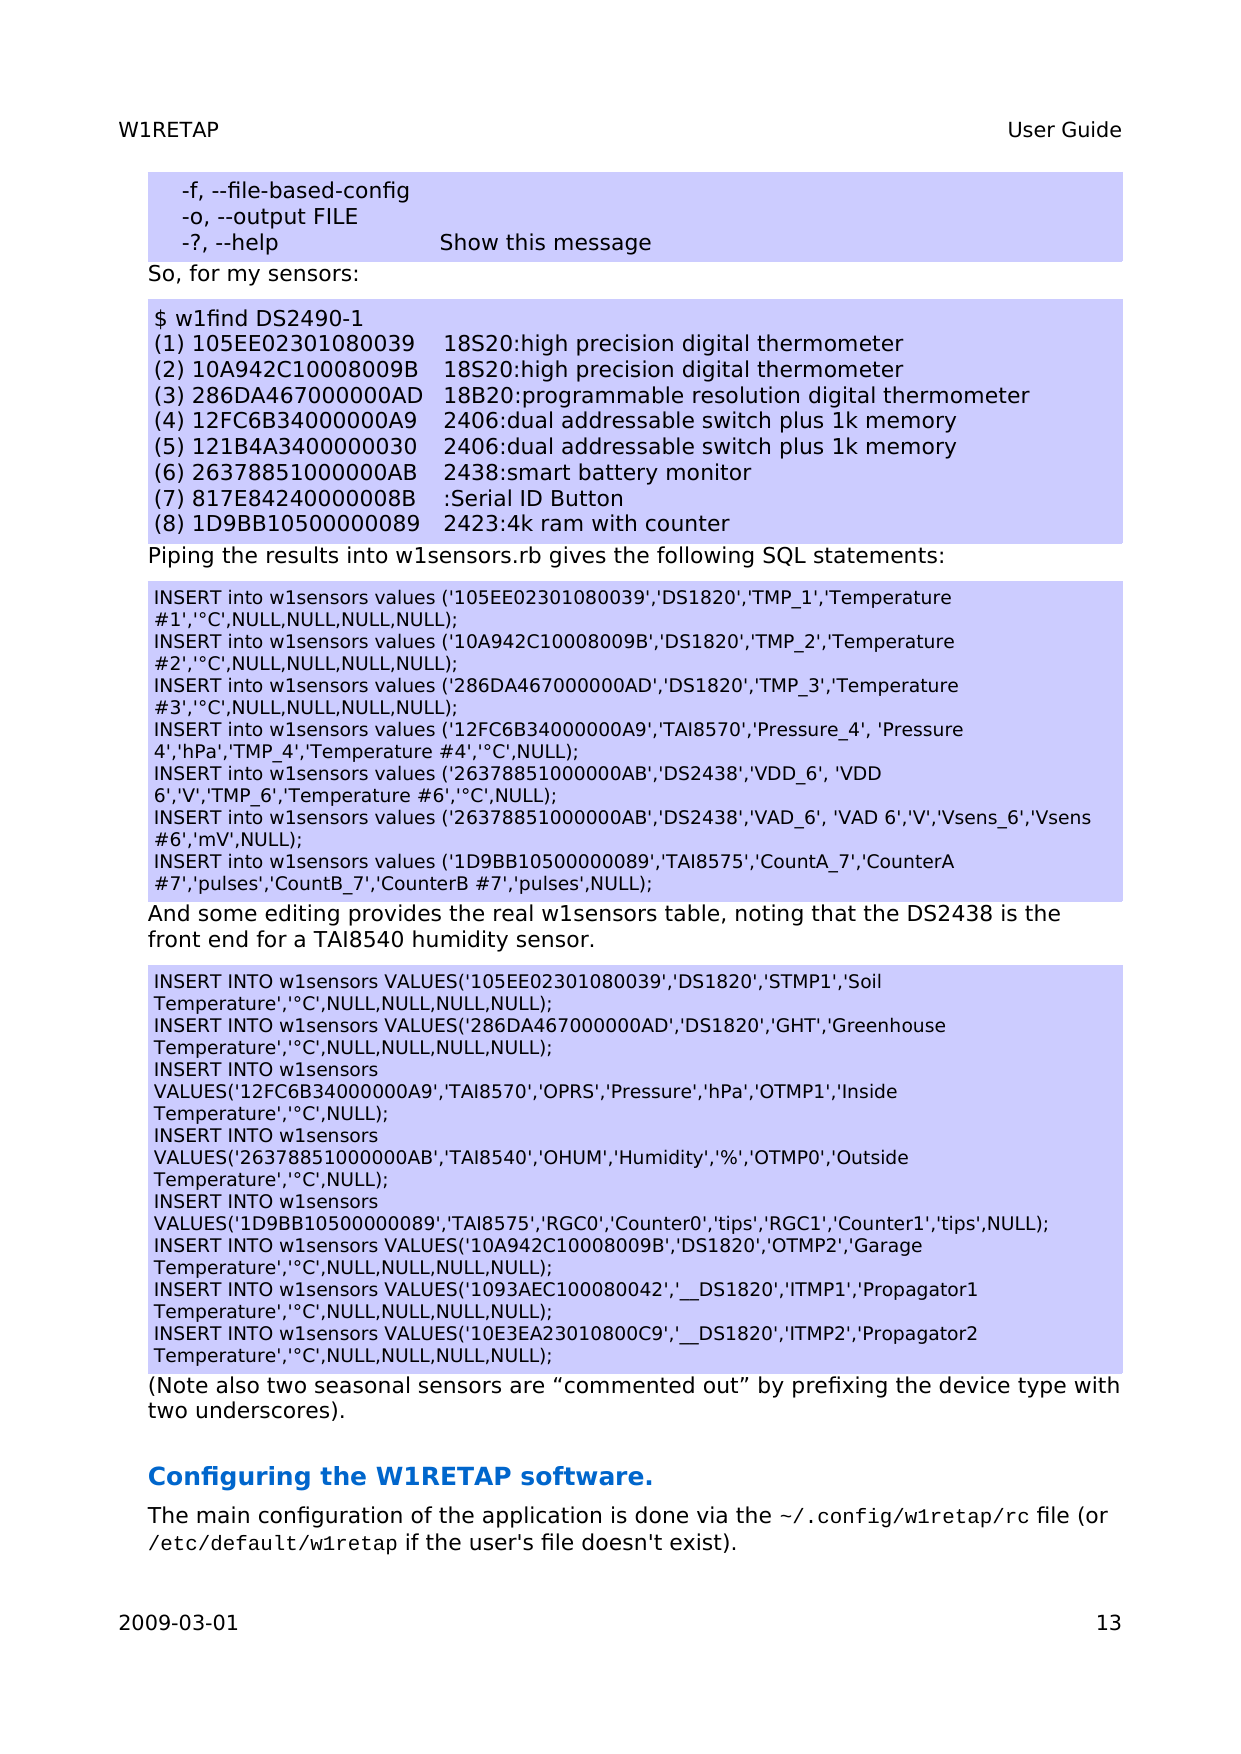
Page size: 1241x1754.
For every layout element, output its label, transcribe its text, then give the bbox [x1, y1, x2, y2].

text INSERT into w1sensors values ('10A942C10008009B','DS1820','TMP_2','Temperature #2','°C',NULL,NULL,NULL,NULL); [149, 625, 1122, 669]
text (3) 286DA467000000AD 18B20:programmable resolution digital thermometer [149, 377, 1122, 402]
subtitle Configuring the W1RETAP software. [148, 1462, 1122, 1491]
text INSERT INTO w1sensors VALUES('10E3EA23010800C9','__DS1820','ITMP2','Propagator2 Temperature','°C',NULL,NULL,NULL,NULL); [149, 1317, 1122, 1373]
text INSERT INTO w1sensors VALUES('286DA467000000AD','DS1820','GHT','Greenhouse Temperature','°C',NULL,NULL,NULL,NULL); [149, 1009, 1122, 1053]
text The main configuration of the application is done via the ~/.config/w1retap/rc file (or /etc/default/w1retap if the user's file doesn't exist). [148, 1503, 1122, 1557]
text And some editing provides the real w1sensors table, noting that the DS2438 is the front end for a TAI8540 humidity sensor. [148, 902, 1122, 952]
text INSERT INTO w1sensors VALUES('1D9BB10500000089','TAI8575','RGC0','Counter0','tips','RGC1','Counter1','tips',NULL); [149, 1185, 1122, 1229]
text INSERT into w1sensors values ('286DA467000000AD','DS1820','TMP_3','Temperature #3','°C',NULL,NULL,NULL,NULL); [149, 669, 1122, 713]
text -?, --help Show this message [149, 223, 1122, 261]
text INSERT into w1sensors values ('26378851000000AB','DS2438','VDD_6', 'VDD 6','V','TMP_6','Temperature #6','°C',NULL); [149, 757, 1122, 801]
text (5) 121B4A3400000030 2406:dual addressable switch plus 1k memory [149, 428, 1122, 454]
text -o, --output FILE [149, 198, 1122, 223]
text INSERT INTO w1sensors VALUES('1093AEC100080042','__DS1820','ITMP1','Propagator1 Temperature','°C',NULL,NULL,NULL,NULL); [149, 1273, 1122, 1317]
text $ w1find DS2490-1 [149, 300, 1122, 325]
text (Note also two seasonal sensors are “commented out” by prefixing the device type with two underscores). [148, 1374, 1122, 1424]
text (4) 12FC6B34000000A9 2406:dual addressable switch plus 1k memory [149, 402, 1122, 428]
text (2) 10A942C10008009B 18S20:high precision digital thermometer [149, 351, 1122, 377]
text INSERT into w1sensors values ('26378851000000AB','DS2438','VAD_6', 'VAD 6','V','Vsens_6','Vsens #6','mV',NULL); [149, 801, 1122, 845]
text INSERT into w1sensors values ('1D9BB10500000089','TAI8575','CountA_7','CounterA #7','pulses','CountB_7','CounterB #7','pulses',NULL); [149, 845, 1122, 901]
text INSERT INTO w1sensors VALUES('105EE02301080039','DS1820','STMP1','Soil Temperature','°C',NULL,NULL,NULL,NULL); [149, 966, 1122, 1009]
text INSERT into w1sensors values ('12FC6B34000000A9','TAI8570','Pressure_4', 'Pressure 4','hPa','TMP_4','Temperature #4','°C',NULL); [149, 713, 1122, 757]
text (1) 105EE02301080039 18S20:high precision digital thermometer [149, 325, 1122, 351]
text INSERT INTO w1sensors VALUES('10A942C10008009B','DS1820','OTMP2','Garage Temperature','°C',NULL,NULL,NULL,NULL); [149, 1229, 1122, 1273]
text (7) 817E84240000008B :Serial ID Button (8) 1D9BB10500000089 2423:4k ram with counter [149, 479, 1122, 543]
text -f, --file-based-config [149, 173, 1122, 198]
text INSERT INTO w1sensors VALUES('12FC6B34000000A9','TAI8570','OPRS','Pressure','hPa','OTMP1','Inside Temperature','°C',NULL); [149, 1053, 1122, 1119]
text INSERT into w1sensors values ('105EE02301080039','DS1820','TMP_1','Temperature #1','°C',NULL,NULL,NULL,NULL); [149, 582, 1122, 625]
text (6) 26378851000000AB 2438:smart battery monitor [149, 454, 1122, 479]
text So, for my sensors: [148, 262, 1122, 287]
text INSERT INTO w1sensors VALUES('26378851000000AB','TAI8540','OHUM','Humidity','%','OTMP0','Outside Temperature','°C',NULL); [149, 1119, 1122, 1185]
text Piping the results into w1sensors.rb gives the following SQL statements: [148, 544, 1122, 569]
